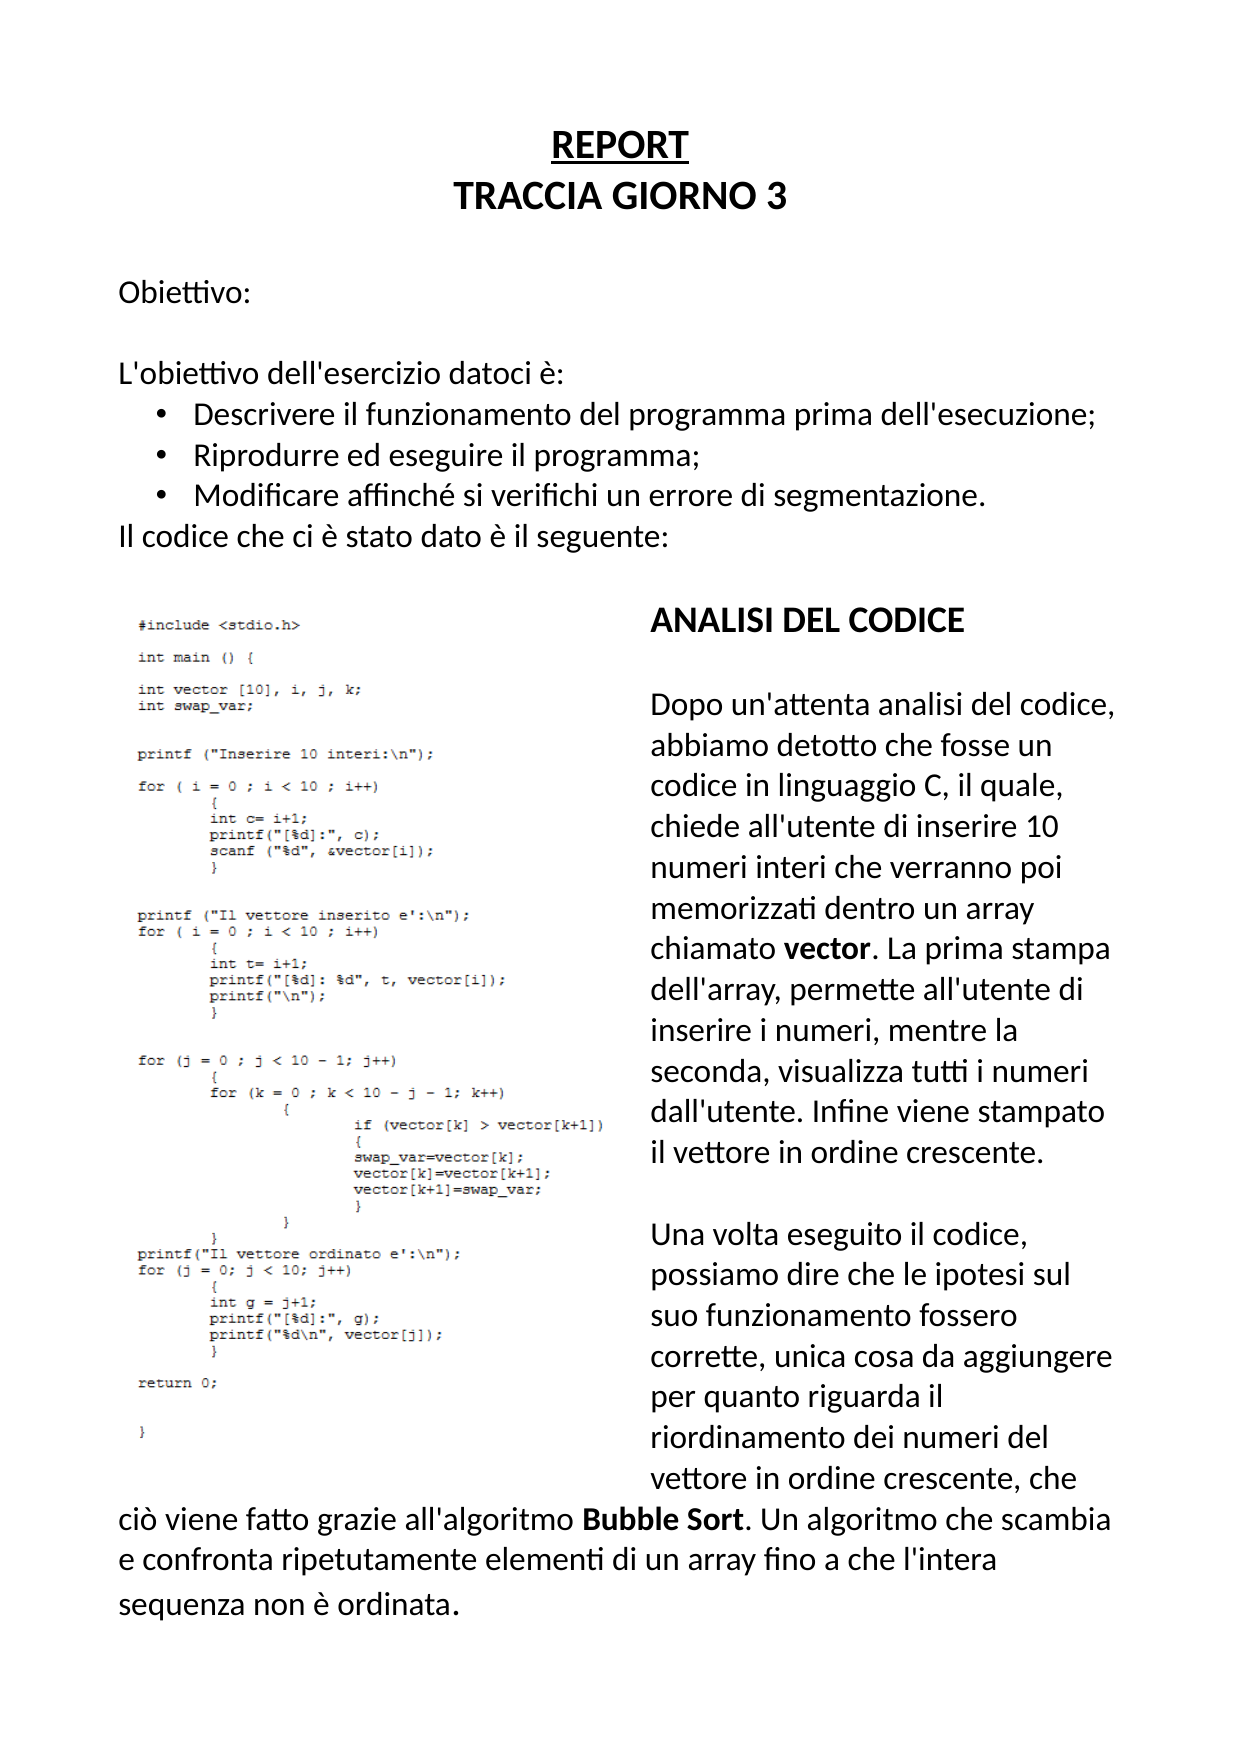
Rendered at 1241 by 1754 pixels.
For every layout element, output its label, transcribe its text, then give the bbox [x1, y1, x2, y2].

text Dopo un'attenta analisi del codice, abbiamo detotto che fosse un codice in linguaggio C, il quale, chiede all'utente di inserire 10 numeri interi che verranno poi memorizzati dentro un array chiamato vector. La prima stampa dell'array, permette all'utente di inserire i numeri, mentre la seconda, visualizza tutti i numeri dall'utente. Infine viene stampato il vettore in ordine crescente. [651, 683, 1122, 1172]
text Il codice che ci è stato dato è il seguente: [118, 515, 1122, 556]
list Descrivere il funzionamento del programma prima dell'esecuzione; [156, 393, 1122, 433]
text REPORT [118, 118, 1122, 169]
text ANALISI DEL CODICE [118, 596, 1122, 642]
list Riprodurre ed eseguire il programma; [156, 433, 1122, 474]
picture [121, 603, 651, 1468]
text Obiettivo: [118, 271, 1122, 311]
list Modificare affinché si verifichi un errore di segmentazione. [156, 474, 1122, 515]
text TRACCIA GIORNO 3 [118, 169, 1122, 220]
text Una volta eseguito il codice, possiamo dire che le ipotesi sul suo funzionamento fossero corrette, unica cosa da aggiungere per quanto riguarda il riordinamento dei numeri del vettore in ordine crescente, che ciò viene fatto grazie all'algoritmo Bubble Sort. Un algoritmo che scambia e confronta ripetutamente elementi di un array fino a che l'intera sequenza non è ordinata. [118, 1212, 1122, 1625]
text L'obiettivo dell'esercizio datoci è: [118, 352, 1122, 393]
